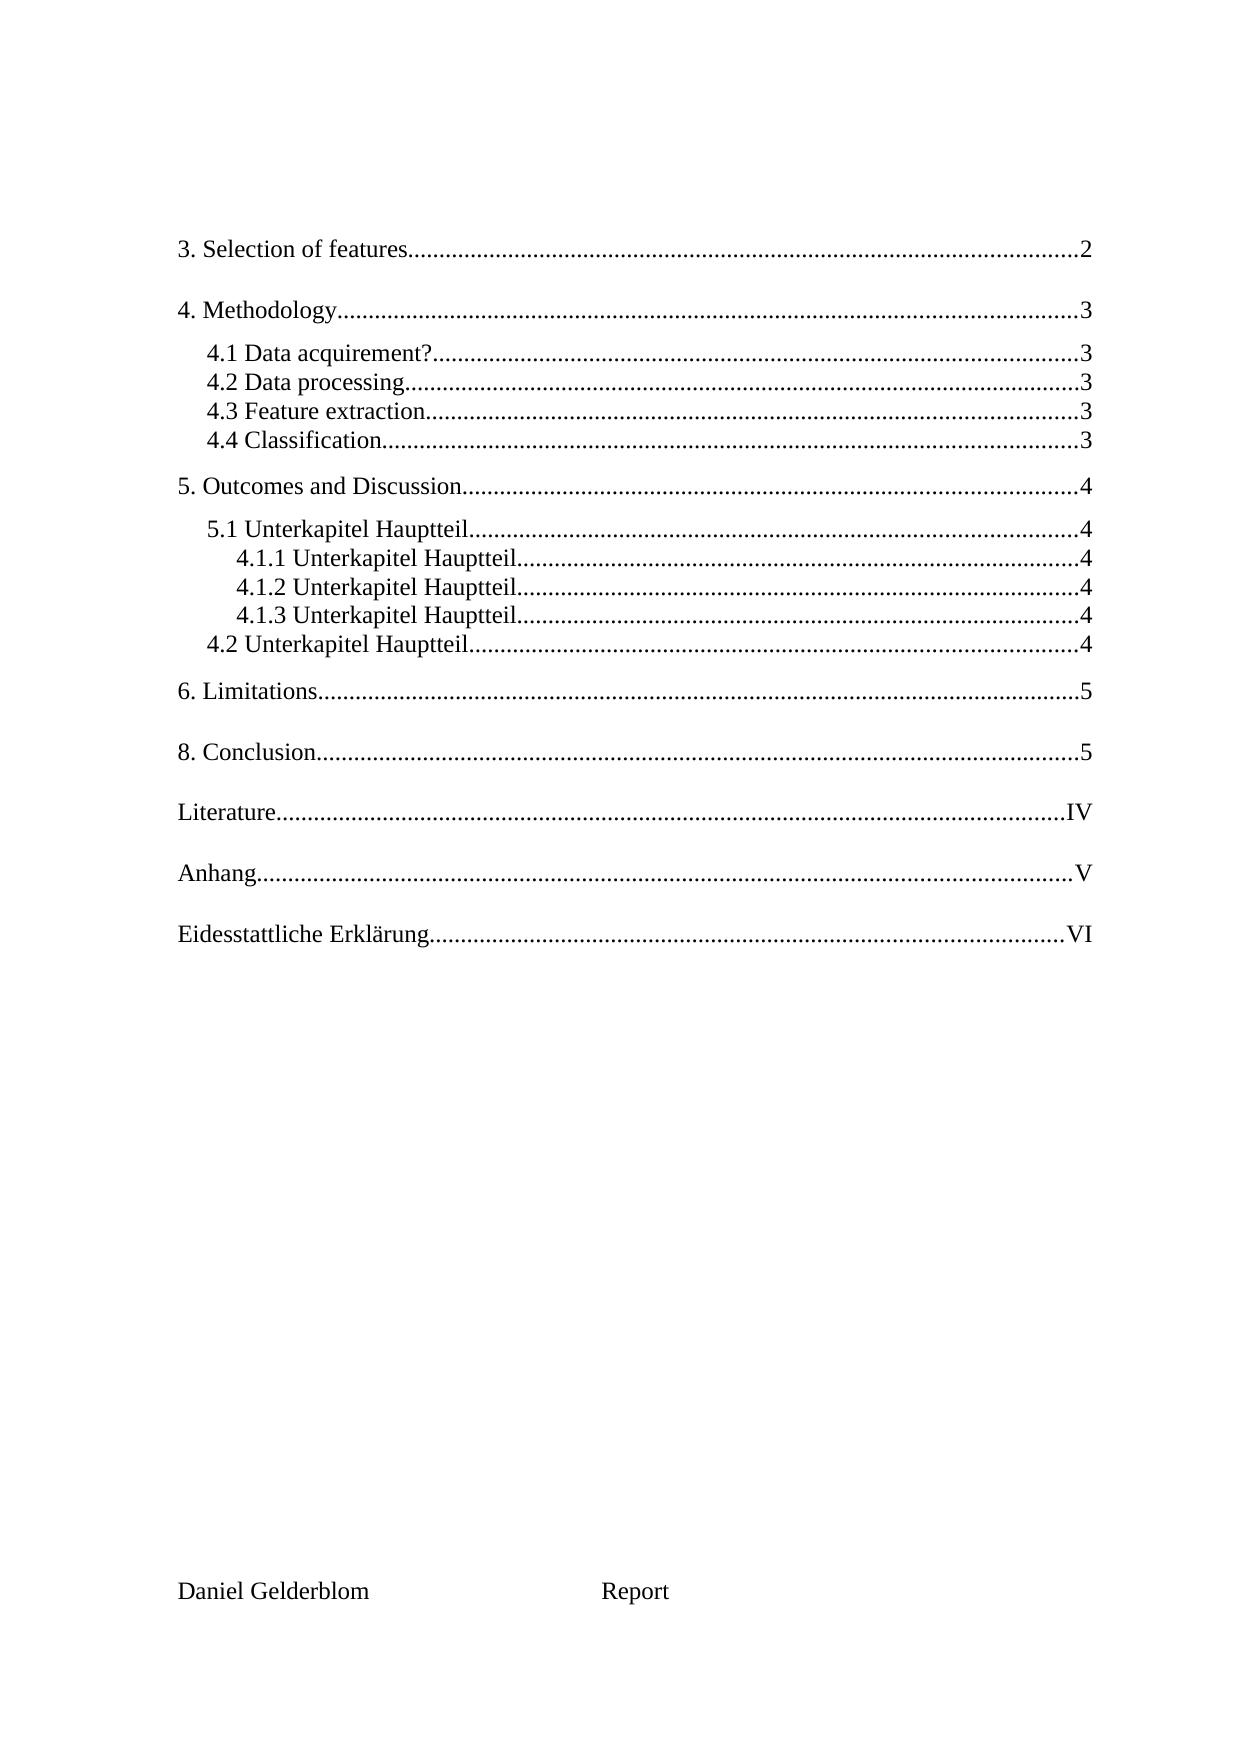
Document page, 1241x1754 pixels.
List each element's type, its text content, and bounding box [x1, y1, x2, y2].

text 4.1 Data acquirement? 3 [207, 338, 1093, 367]
text 4. Methodology 3 [177, 295, 1093, 324]
text 4.4 Classification 3 [207, 425, 1093, 453]
text 3. Selection of features 2 [177, 234, 1093, 263]
text 4.1.2 Unterkapitel Hauptteil 4 [236, 572, 1093, 601]
text Eidesstattliche Erklärung VI [177, 919, 1093, 948]
text 4.3 Feature extraction 3 [207, 396, 1093, 425]
text 5.1 Unterkapitel Hauptteil 4 [207, 514, 1093, 543]
text 4.2 Unterkapitel Hauptteil 4 [207, 629, 1093, 658]
text 5. Outcomes and Discussion 4 [177, 471, 1093, 500]
text 8. Conclusion 5 [177, 737, 1093, 765]
text Anhang V [177, 858, 1093, 887]
text Literature IV [177, 797, 1093, 826]
text 6. Limitations 5 [177, 676, 1093, 704]
text 4.1.3 Unterkapitel Hauptteil 4 [236, 601, 1093, 629]
text 4.2 Data processing 3 [207, 367, 1093, 396]
text 4.1.1 Unterkapitel Hauptteil 4 [236, 543, 1093, 572]
